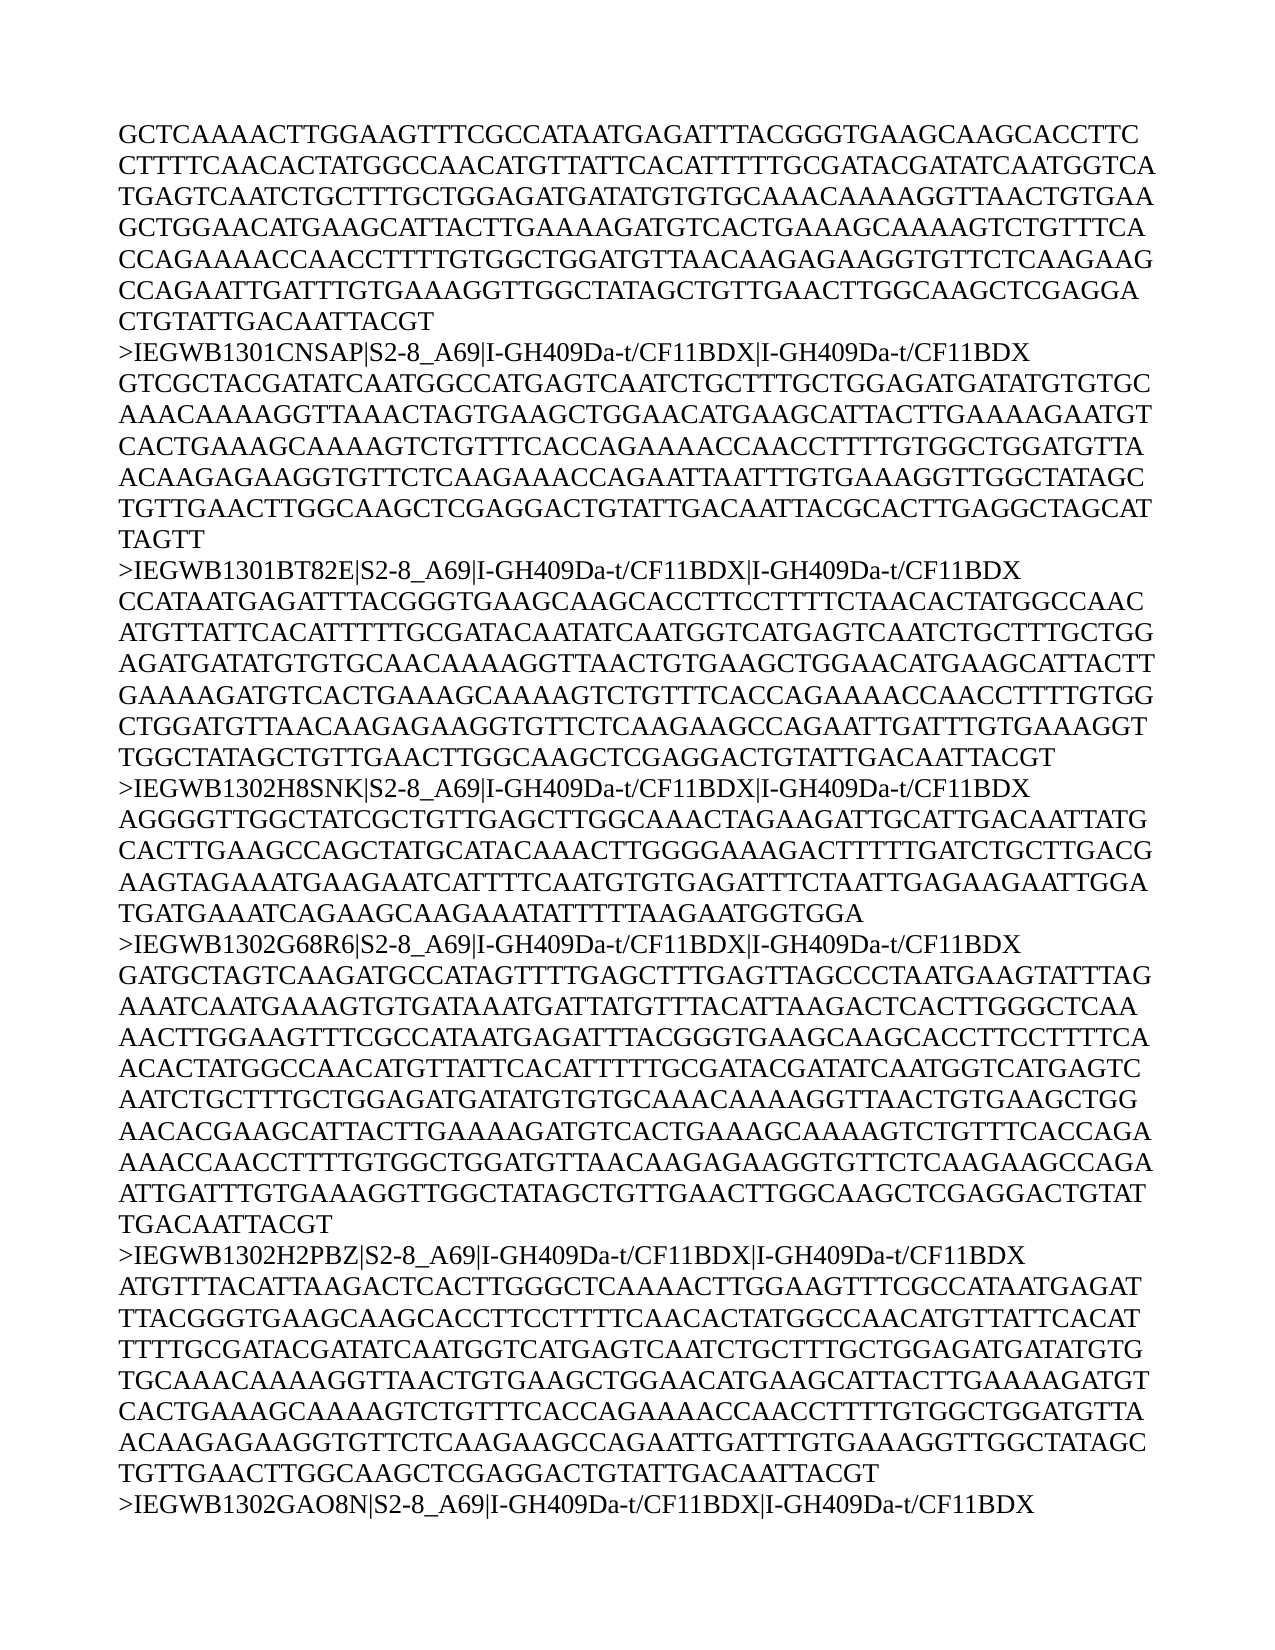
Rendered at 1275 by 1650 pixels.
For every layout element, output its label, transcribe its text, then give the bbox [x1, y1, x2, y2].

text >IEGWB1302G68R6|S2-8_A69|I-GH409Da-t/CF11BDX|I-GH409Da-t/CF11BDX [118, 928, 1157, 959]
text >IEGWB1302GAO8N|S2-8_A69|I-GH409Da-t/CF11BDX|I-GH409Da-t/CF11BDX [118, 1488, 1157, 1520]
text >IEGWB1302H2PBZ|S2-8_A69|I-GH409Da-t/CF11BDX|I-GH409Da-t/CF11BDX [118, 1239, 1157, 1271]
text >IEGWB1301BT82E|S2-8_A69|I-GH409Da-t/CF11BDX|I-GH409Da-t/CF11BDX [118, 554, 1157, 585]
text CCATAATGAGATTTACGGGTGAAGCAAGCACCTTCCTTTTCTAACACTATGGCCAACATGTTATTCACATTTTTGCGATACAATATCAATGGTCATGAGTCAATCTGCTTTGCTGGAGATGATATGTGTGCAACAAAAGGTTAACTGTGAAGCTGGAACATGAAGCATTACTTGAAAAGATGTCACTGAAAGCAAAAGTCTGTTTCACCAGAAAACCAACCTTTTGTGGCTGGATGTTAACAAGAGAAGGTGTTCTCAAGAAGCCAGAATTGATTTGTGAAAGGTTGGCTATAGCTGTTGAACTTGGCAAGCTCGAGGACTGTATTGACAATTACGT [118, 585, 1157, 772]
text GCTCAAAACTTGGAAGTTTCGCCATAATGAGATTTACGGGTGAAGCAAGCACCTTCCTTTTCAACACTATGGCCAACATGTTATTCACATTTTTGCGATACGATATCAATGGTCATGAGTCAATCTGCTTTGCTGGAGATGATATGTGTGCAAACAAAAGGTTAACTGTGAAGCTGGAACATGAAGCATTACTTGAAAAGATGTCACTGAAAGCAAAAGTCTGTTTCACCAGAAAACCAACCTTTTGTGGCTGGATGTTAACAAGAGAAGGTGTTCTCAAGAAGCCAGAATTGATTTGTGAAAGGTTGGCTATAGCTGTTGAACTTGGCAAGCTCGAGGACTGTATTGACAATTACGT [118, 118, 1157, 336]
text GTCGCTACGATATCAATGGCCATGAGTCAATCTGCTTTGCTGGAGATGATATGTGTGCAAACAAAAGGTTAAACTAGTGAAGCTGGAACATGAAGCATTACTTGAAAAGAATGTCACTGAAAGCAAAAGTCTGTTTCACCAGAAAACCAACCTTTTGTGGCTGGATGTTAACAAGAGAAGGTGTTCTCAAGAAACCAGAATTAATTTGTGAAAGGTTGGCTATAGCTGTTGAACTTGGCAAGCTCGAGGACTGTATTGACAATTACGCACTTGAGGCTAGCATTAGTT [118, 367, 1157, 554]
text >IEGWB1301CNSAP|S2-8_A69|I-GH409Da-t/CF11BDX|I-GH409Da-t/CF11BDX [118, 336, 1157, 367]
text ATGTTTACATTAAGACTCACTTGGGCTCAAAACTTGGAAGTTTCGCCATAATGAGATTTACGGGTGAAGCAAGCACCTTCCTTTTCAACACTATGGCCAACATGTTATTCACATTTTTGCGATACGATATCAATGGTCATGAGTCAATCTGCTTTGCTGGAGATGATATGTGTGCAAACAAAAGGTTAACTGTGAAGCTGGAACATGAAGCATTACTTGAAAAGATGTCACTGAAAGCAAAAGTCTGTTTCACCAGAAAACCAACCTTTTGTGGCTGGATGTTAACAAGAGAAGGTGTTCTCAAGAAGCCAGAATTGATTTGTGAAAGGTTGGCTATAGCTGTTGAACTTGGCAAGCTCGAGGACTGTATTGACAATTACGT [118, 1271, 1157, 1488]
text GATGCTAGTCAAGATGCCATAGTTTTGAGCTTTGAGTTAGCCCTAATGAAGTATTTAGAAATCAATGAAAGTGTGATAAATGATTATGTTTACATTAAGACTCACTTGGGCTCAAAACTTGGAAGTTTCGCCATAATGAGATTTACGGGTGAAGCAAGCACCTTCCTTTTCAACACTATGGCCAACATGTTATTCACATTTTTGCGATACGATATCAATGGTCATGAGTCAATCTGCTTTGCTGGAGATGATATGTGTGCAAACAAAAGGTTAACTGTGAAGCTGGAACACGAAGCATTACTTGAAAAGATGTCACTGAAAGCAAAAGTCTGTTTCACCAGAAAACCAACCTTTTGTGGCTGGATGTTAACAAGAGAAGGTGTTCTCAAGAAGCCAGAATTGATTTGTGAAAGGTTGGCTATAGCTGTTGAACTTGGCAAGCTCGAGGACTGTATTGACAATTACGT [118, 959, 1157, 1239]
text AGGGGTTGGCTATCGCTGTTGAGCTTGGCAAACTAGAAGATTGCATTGACAATTATGCACTTGAAGCCAGCTATGCATACAAACTTGGGGAAAGACTTTTTGATCTGCTTGACGAAGTAGAAATGAAGAATCATTTTCAATGTGTGAGATTTCTAATTGAGAAGAATTGGATGATGAAATCAGAAGCAAGAAATATTTTTAAGAATGGTGGA [118, 803, 1157, 928]
text >IEGWB1302H8SNK|S2-8_A69|I-GH409Da-t/CF11BDX|I-GH409Da-t/CF11BDX [118, 772, 1157, 803]
